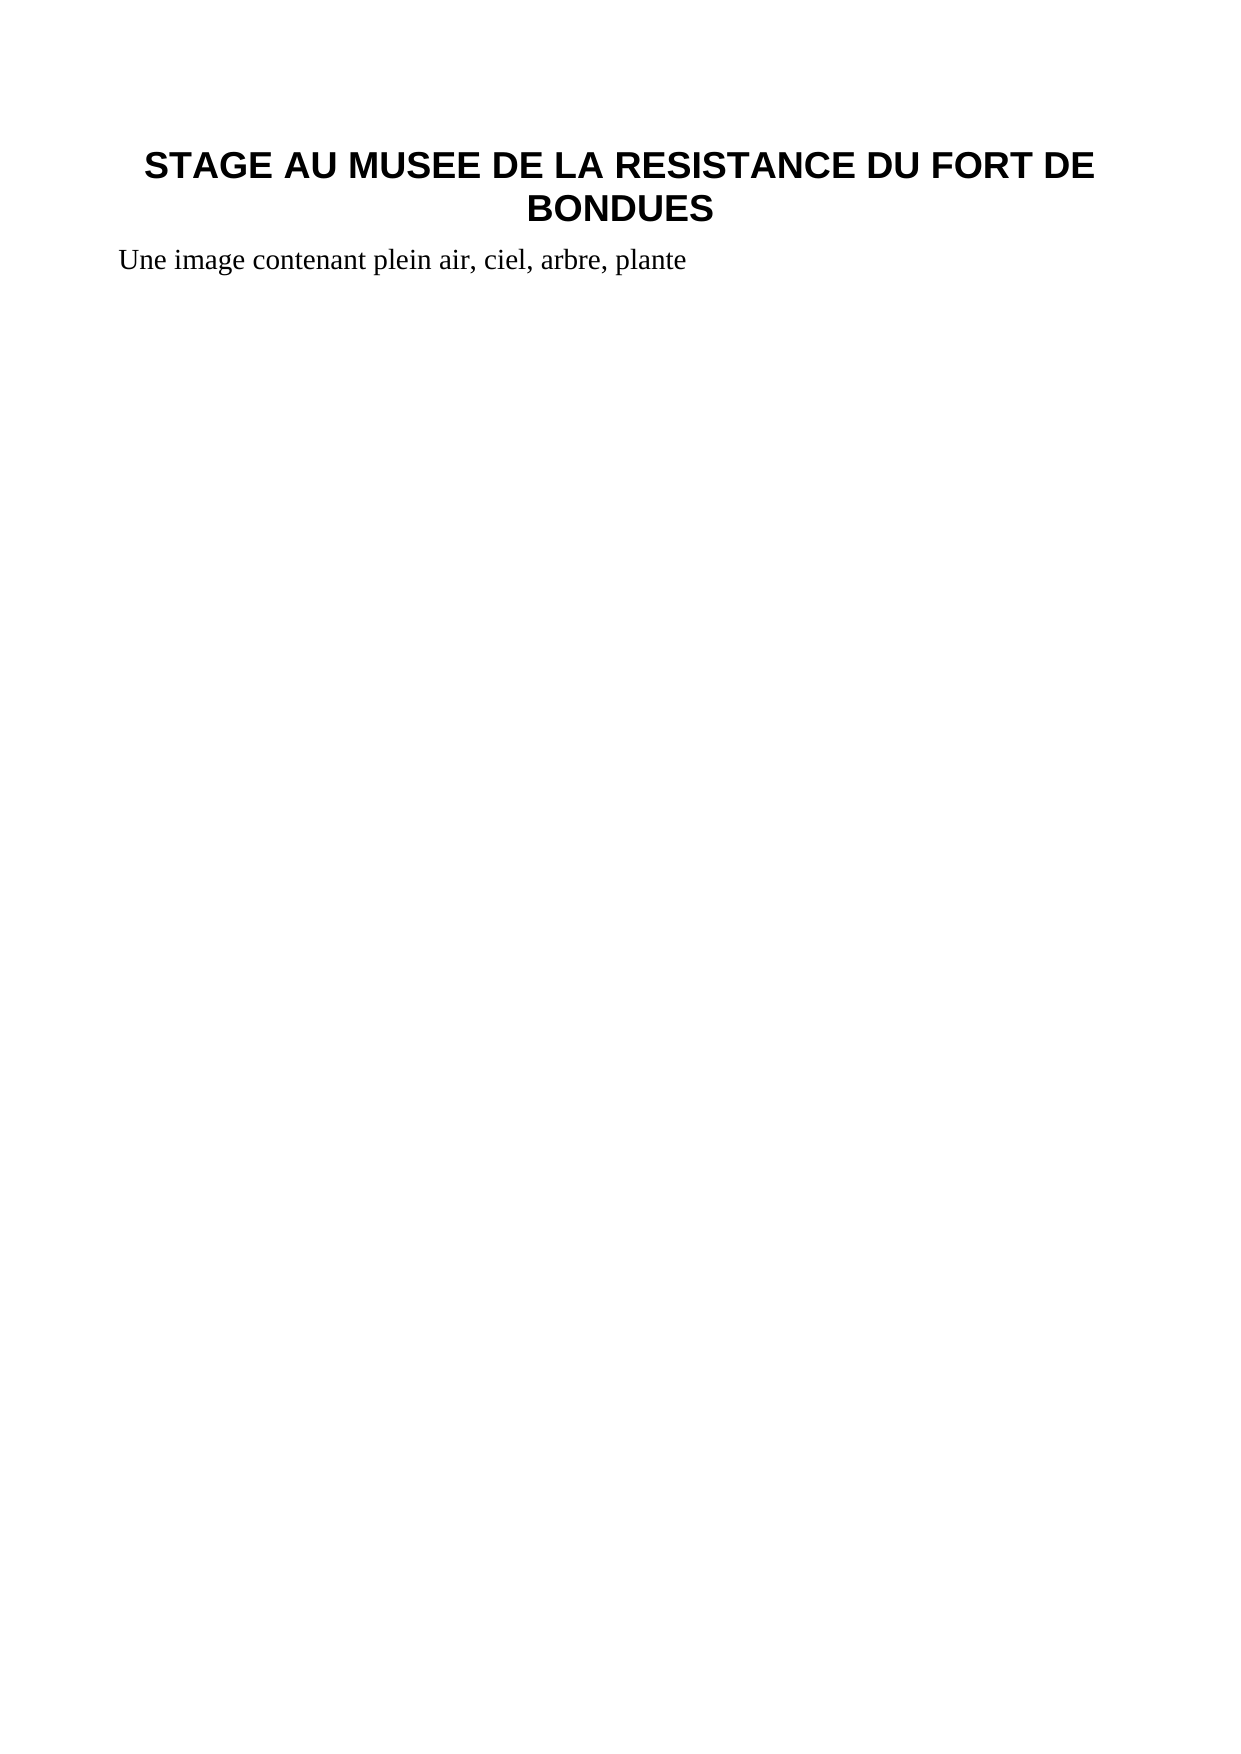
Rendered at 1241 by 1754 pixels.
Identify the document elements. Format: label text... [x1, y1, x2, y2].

title STAGE AU MUSEE DE LA RESISTANCE DU FORT DE BONDUES [118, 143, 1122, 229]
text Une image contenant plein air, ciel, arbre, plante [118, 242, 1122, 275]
